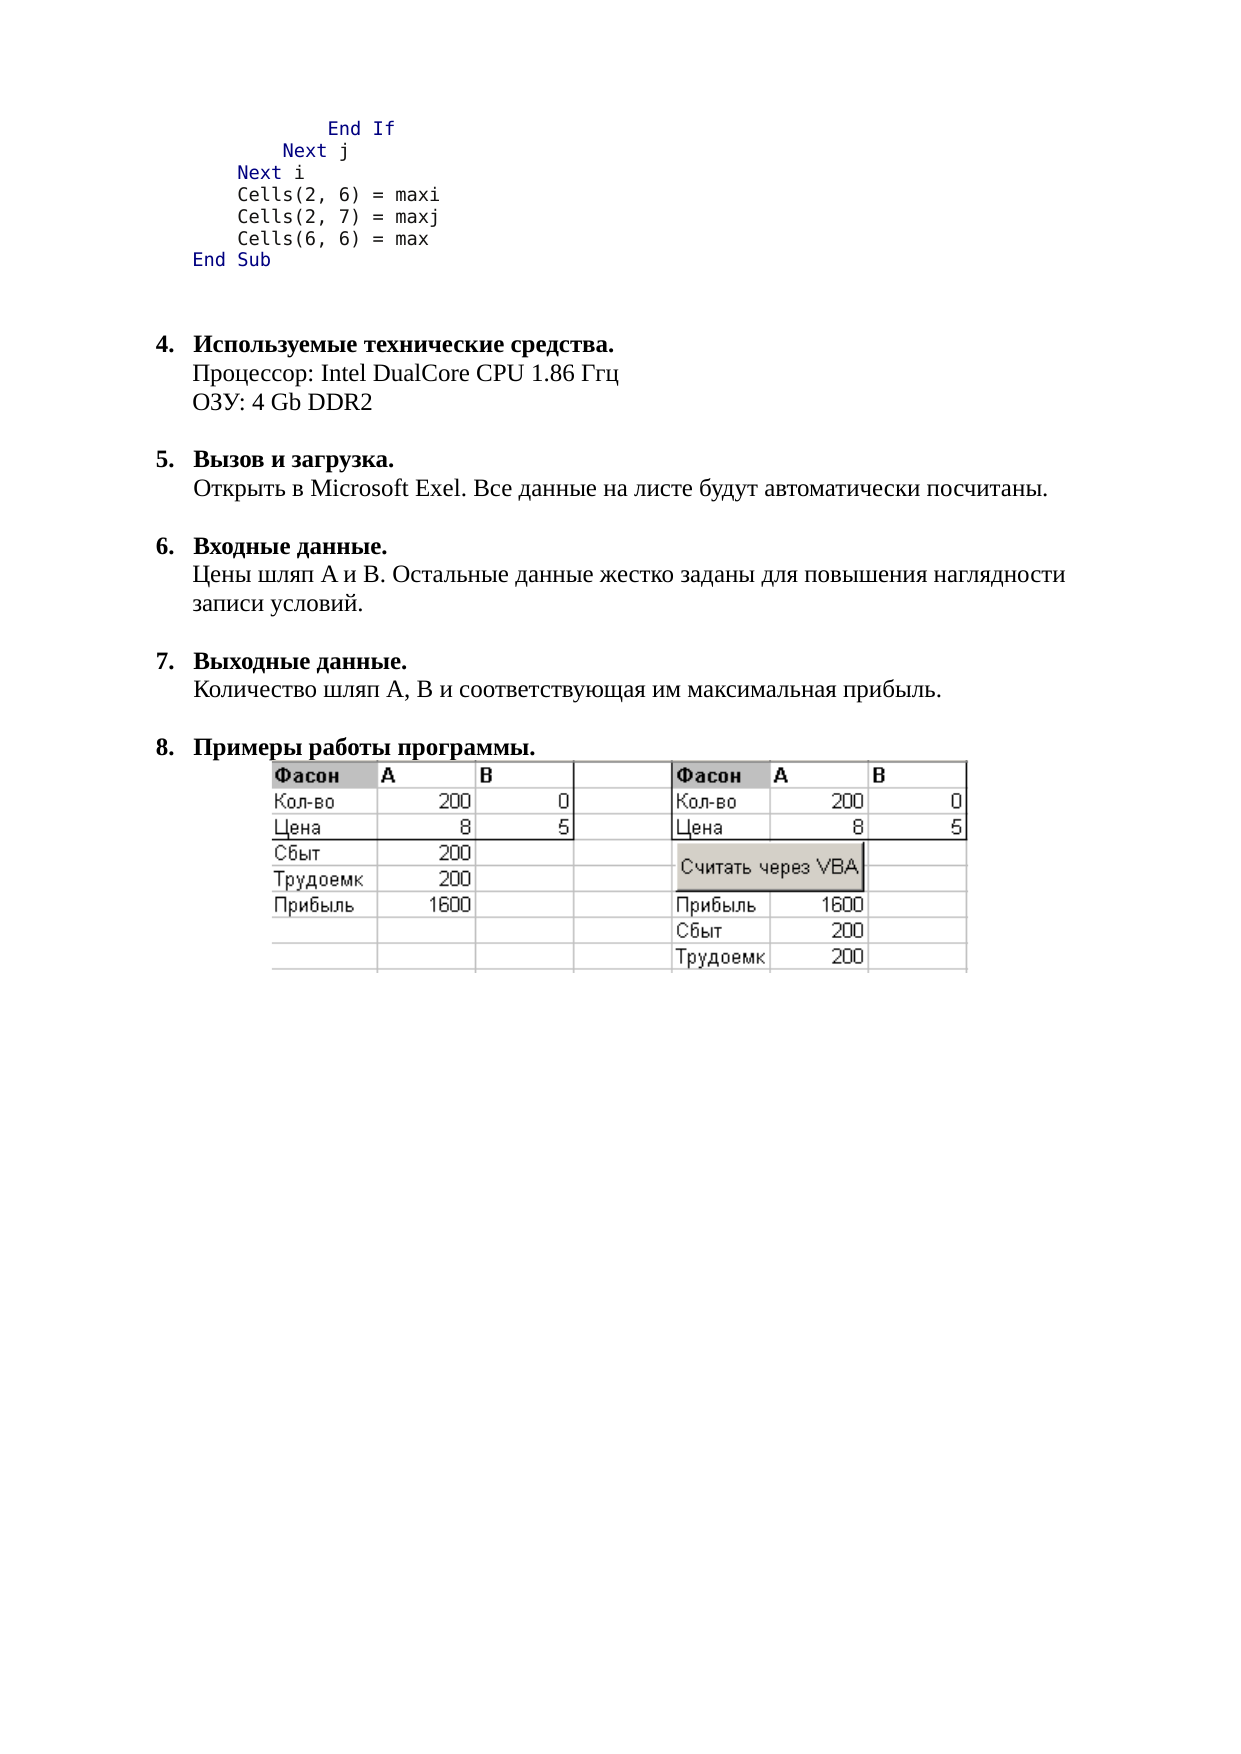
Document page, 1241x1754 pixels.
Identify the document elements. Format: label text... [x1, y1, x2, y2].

list Входные данные. [156, 531, 1122, 559]
text ОЗУ: 4 Gb DDR2 [118, 387, 1122, 416]
text Cells(2, 6) = maxi [192, 184, 1122, 206]
list Открыть в Microsoft Exel. Все данные на листе будут автоматически посчитаны. [156, 473, 1122, 502]
text Cells(6, 6) = max [192, 227, 1122, 249]
text End Sub [192, 249, 1122, 271]
text Cells(2, 7) = maxj [192, 206, 1122, 227]
list Количество шляп A, B и соответствующая им максимальная прибыль. [156, 674, 1122, 703]
text Next j [192, 140, 1122, 162]
picture [271, 760, 969, 973]
text Next i [192, 162, 1122, 184]
list Вызов и загрузка. [156, 444, 1122, 473]
text End If [192, 118, 1122, 140]
text Цены шляп A и B. Остальные данные жестко заданы для повышения наглядности записи условий. [192, 559, 1122, 617]
text Процессор: Intel DualCore CPU 1.86 Ггц [118, 358, 1122, 387]
list Выходные данные. [156, 646, 1122, 674]
list Примеры работы программы. [156, 732, 1122, 761]
list Используемые технические средства. [156, 329, 1122, 358]
